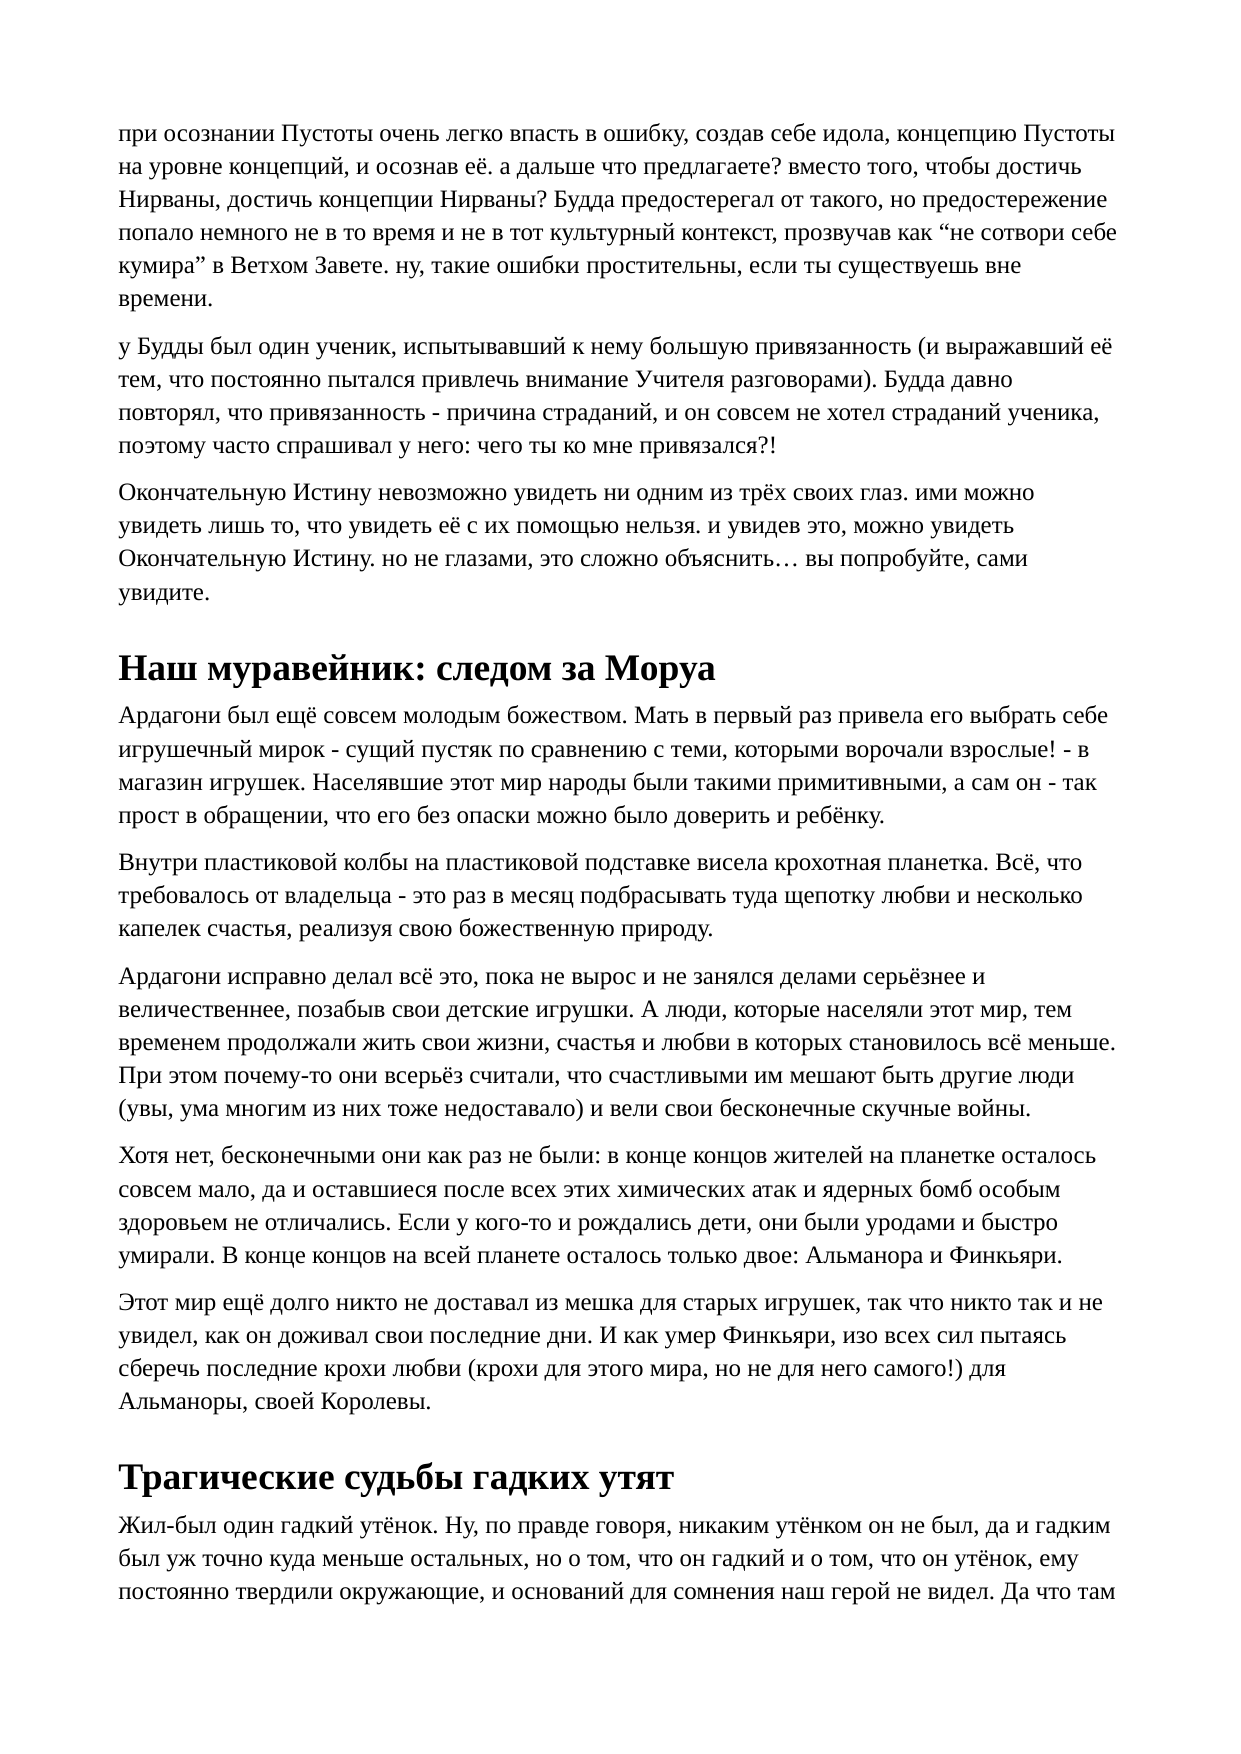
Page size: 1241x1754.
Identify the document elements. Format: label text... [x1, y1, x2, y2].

text Внутри пластиковой колбы на пластиковой подставке висела крохотная планетка. Всё, что требовалось от владельца - это раз в месяц подбрасывать туда щепотку любви и несколько капелек счастья, реализуя свою божественную природу. [118, 847, 1122, 942]
subtitle Трагические судьбы гадких утят [118, 1455, 1122, 1498]
text у Будды был один ученик, испытывавший к нему большую привязанность (и выражавший её тем, что постоянно пытался привлечь внимание Учителя разговорами). Будда давно повторял, что привязанность - причина страданий, и он совсем не хотел страданий ученика, поэтому часто спрашивал у него: чего ты ко мне привязался?! [118, 331, 1122, 459]
text Жил-был один гадкий утёнок. Ну, по правде говоря, никаким утёнком он не был, да и гадким был уж точно куда меньше остальных, но о том, что он гадкий и о том, что он утёнок, ему постоянно твердили окружающие, и оснований для сомнения наш герой не видел. Да что там [118, 1510, 1122, 1605]
text Ардагони исправно делал всё это, пока не вырос и не занялся делами серьёзнее и величественнее, позабыв свои детские игрушки. А люди, которые населяли этот мир, тем временем продолжали жить свои жизни, счастья и любви в которых становилось всё меньше. При этом почему-то они всерьёз считали, что счастливыми им мешают быть другие люди (увы, ума многим из них тоже недоставало) и вели свои бесконечные скучные войны. [118, 961, 1122, 1122]
subtitle Наш муравейник: следом за Моруа [118, 645, 1122, 688]
text Ардагони был ещё совсем молодым божеством. Мать в первый раз привела его выбрать себе игрушечный мирок - сущий пустяк по сравнению с теми, которыми ворочали взрослые! - в магазин игрушек. Населявшие этот мир народы были такими примитивными, а сам он - так прост в обращении, что его без опаски можно было доверить и ребёнку. [118, 701, 1122, 828]
text Этот мир ещё долго никто не доставал из мешка для старых игрушек, так что никто так и не увидел, как он доживал свои последние дни. И как умер Финкьяри, изо всех сил пытаясь сберечь последние крохи любви (крохи для этого мира, но не для него самого!) для Альманоры, своей Королевы. [118, 1287, 1122, 1415]
text Хотя нет, бесконечными они как раз не были: в конце концов жителей на планетке осталось совсем мало, да и оставшиеся после всех этих химических атак и ядерных бомб особым здоровьем не отличались. Если у кого-то и рождались дети, они были уродами и быстро умирали. В конце концов на всей планете осталось только двое: Альманора и Финкьяри. [118, 1141, 1122, 1268]
text Окончательную Истину невозможно увидеть ни одним из трёх своих глаз. ими можно увидеть лишь то, что увидеть её с их помощью нельзя. и увидев это, можно увидеть Окончательную Истину. но не глазами, это сложно объяснить… вы попробуйте, сами увидите. [118, 477, 1122, 605]
text при осознании Пустоты очень легко впасть в ошибку, создав себе идола, концепцию Пустоты на уровне концепций, и осознав её. а дальше что предлагаете? вместо того, чтобы достичь Нирваны, достичь концепции Нирваны? Будда предостерегал от такого, но предостережение попало немного не в то время и не в тот культурный контекст, прозвучав как “не сотвори себе кумира” в Ветхом Завете. ну, такие ошибки простительны, если ты существуешь вне времени. [118, 118, 1122, 312]
